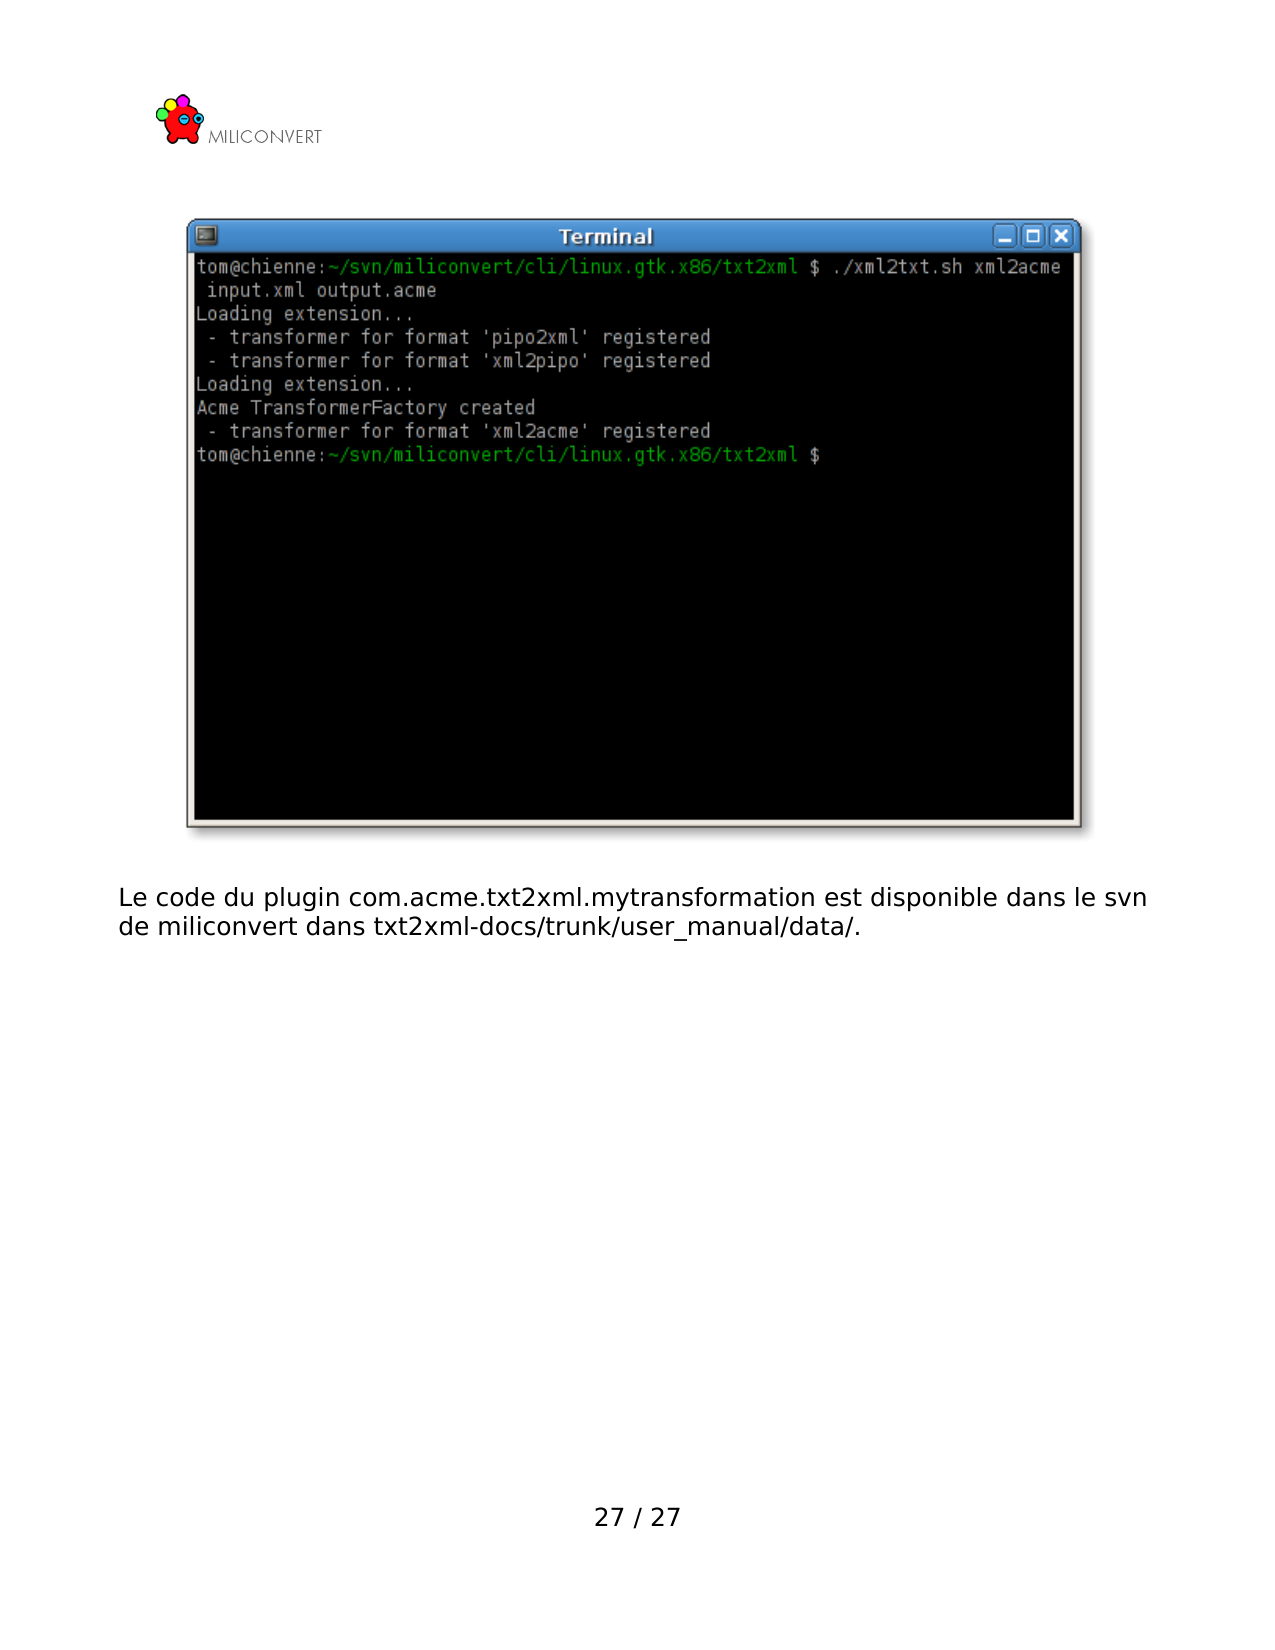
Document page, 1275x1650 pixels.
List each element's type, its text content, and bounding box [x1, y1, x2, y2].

picture [179, 211, 1096, 842]
picture [132, 69, 354, 176]
text Le code du plugin com.acme.txt2xml.mytransformation est disponible dans le svn de miliconvert dans txt2xml-docs/trunk/user_manual/data/. [118, 883, 1157, 941]
